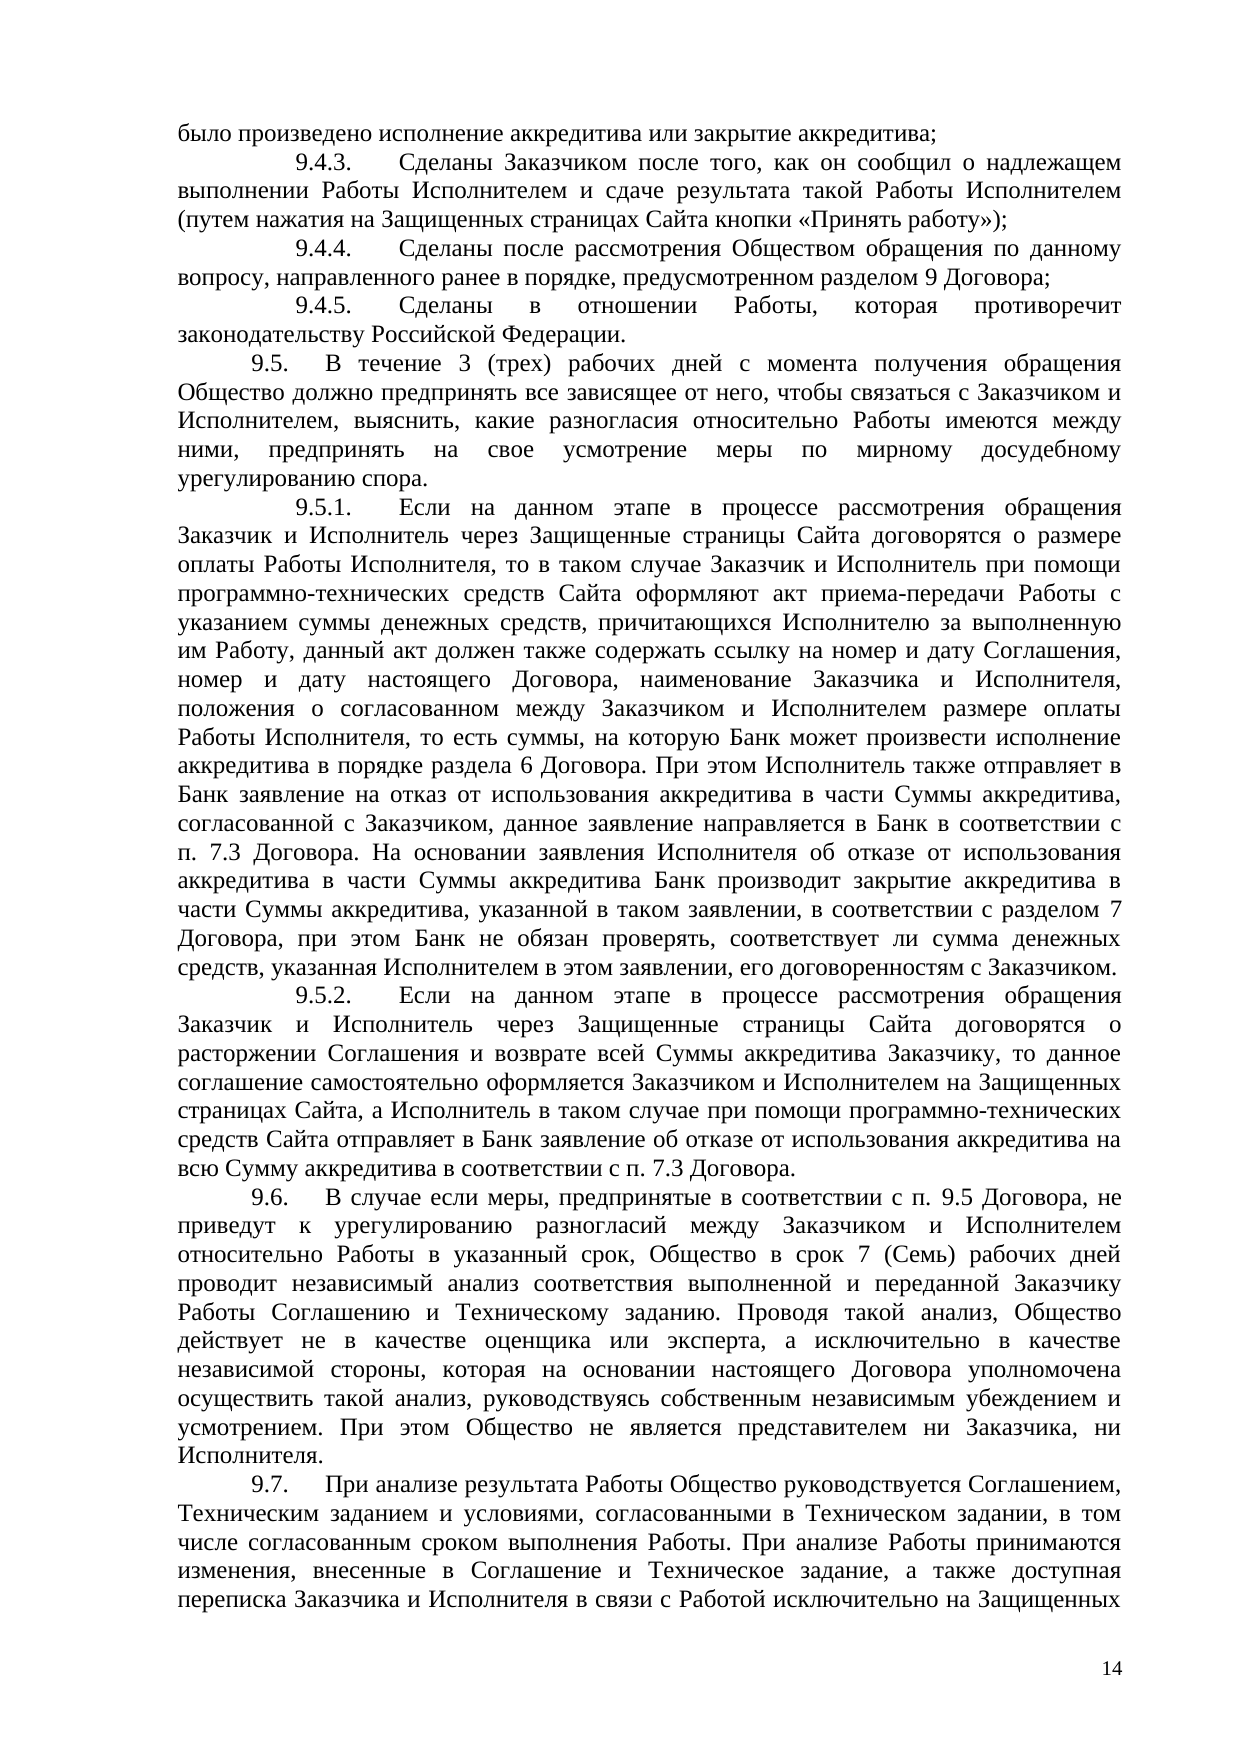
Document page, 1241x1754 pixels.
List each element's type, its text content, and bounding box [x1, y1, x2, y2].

list было произведено исполнение аккредитива или закрытие аккредитива; [177, 118, 1122, 147]
list В случае если меры, предпринятые в соответствии с п. 9.59.5 Договора, не приведут к урегулированию разногласий между Заказчиком и Исполнителем относительно Работы в указанный срок, Общество в срок 7 (Семь) рабочих дней проводит независимый анализ соответствия выполненной и переданной Заказчику Работы Соглашению и Техническому заданию. Проводя такой анализ, Общество действует не в качестве оценщика или эксперта, а исключительно в качестве независимой стороны, которая на основании настоящего Договора уполномочена осуществить такой анализ, руководствуясь собственным независимым убеждением и усмотрением. При этом Общество не является представителем ни Заказчика, ни Исполнителя. [177, 1182, 1122, 1469]
list Сделаны после рассмотрения Обществом обращения по данному вопросу, направленного ранее в порядке, предусмотренном разделом 99 Договора; [177, 233, 1122, 291]
list При анализе результата Работы Общество руководствуется Соглашением, Техническим заданием и условиями, согласованными в Техническом задании, в том числе согласованным сроком выполнения Работы. При анализе Работы принимаются изменения, внесенные в Соглашение и Техническое задание, а также доступная переписка Заказчика и Исполнителя в связи с Работой исключительно на Защищенных [177, 1469, 1122, 1613]
list Сделаны в отношении Работы, которая противоречит законодательству Российской Федерации. [177, 291, 1122, 348]
list Сделаны Заказчиком после того, как он сообщил о надлежащем выполнении Работы Исполнителем и сдаче результата такой Работы Исполнителем (путем нажатия на Защищенных страницах Сайта кнопки «Принять работу»); [177, 147, 1122, 233]
list Если на данном этапе в процессе рассмотрения обращения Заказчик и Исполнитель через Защищенные страницы Сайта договорятся о размере оплаты Работы Исполнителя, то в таком случае Заказчик и Исполнитель при помощи программно-технических средств Сайта оформляют акт приема-передачи Работы с указанием суммы денежных средств, причитающихся Исполнителю за выполненную им Работу, данный акт должен также содержать ссылку на номер и дату Соглашения, номер и дату настоящего Договора, наименование Заказчика и Исполнителя, положения о согласованном между Заказчиком и Исполнителем размере оплаты Работы Исполнителя, то есть суммы, на которую Банк может произвести исполнение аккредитива в порядке раздела 66 Договора. При этом Исполнитель также отправляет в Банк заявление на отказ от использования аккредитива в части Суммы аккредитива, согласованной с Заказчиком, данное заявление направляется в Банк в соответствии с п. 7.37.3 Договора. На основании заявления Исполнителя об отказе от использования аккредитива в части Суммы аккредитива Банк производит закрытие аккредитива в части Суммы аккредитива, указанной в таком заявлении, в соответствии с разделом 77 Договора, при этом Банк не обязан проверять, соответствует ли сумма денежных средств, указанная Исполнителем в этом заявлении, его договоренностям с Заказчиком. [177, 492, 1122, 981]
list В течение 3 (трех) рабочих дней с момента получения обращения Общество должно предпринять все зависящее от него, чтобы связаться с Заказчиком и Исполнителем, выяснить, какие разногласия относительно Работы имеются между ними, предпринять на свое усмотрение меры по мирному досудебному урегулированию спора. [177, 348, 1122, 492]
list Если на данном этапе в процессе рассмотрения обращения Заказчик и Исполнитель через Защищенные страницы Сайта договорятся о расторжении Соглашения и возврате всей Суммы аккредитива Заказчику, то данное соглашение самостоятельно оформляется Заказчиком и Исполнителем на Защищенных страницах Сайта, а Исполнитель в таком случае при помощи программно-технических средств Сайта отправляет в Банк заявление об отказе от использования аккредитива на всю Сумму аккредитива в соответствии с п. 7.37.3 Договора. [177, 981, 1122, 1182]
